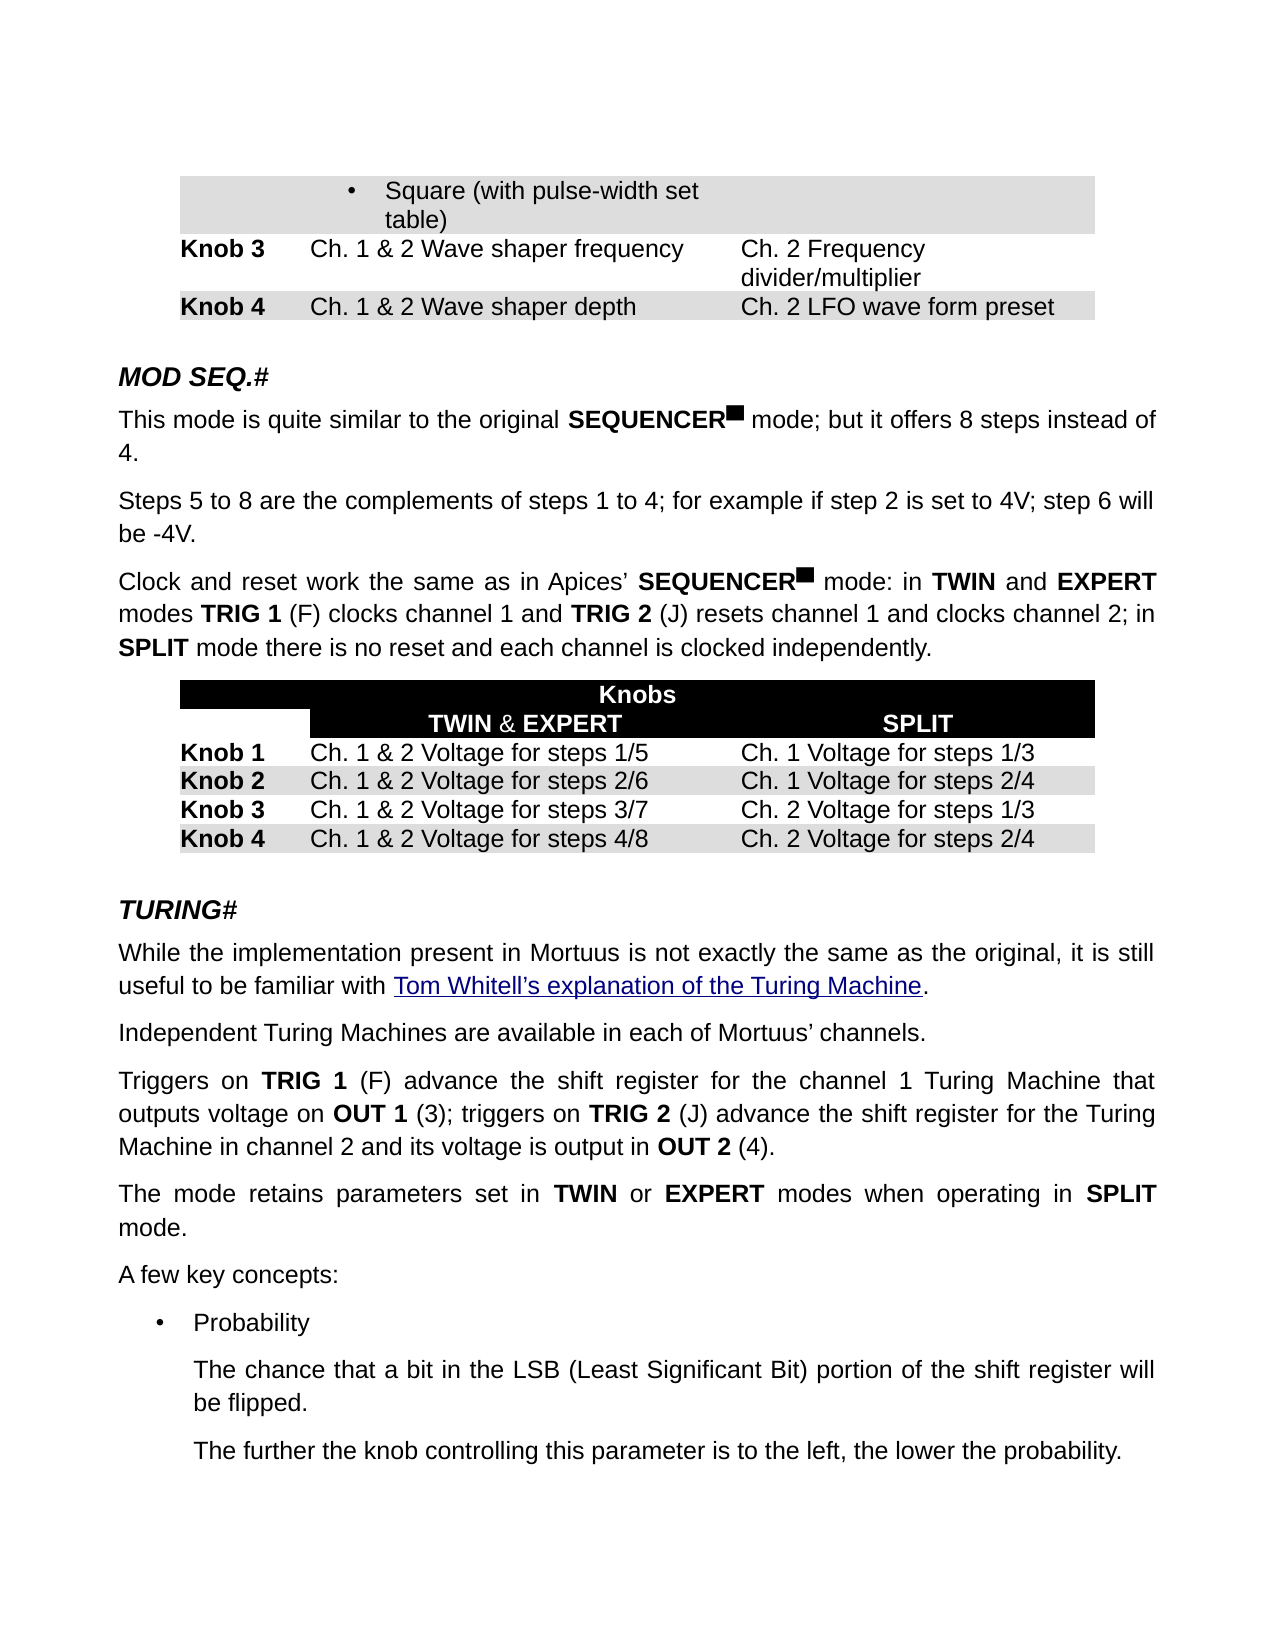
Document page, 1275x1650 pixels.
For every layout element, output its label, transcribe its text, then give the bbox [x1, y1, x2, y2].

text Independent Turing Machines are available in each of Mortuus’ channels. [118, 1018, 1157, 1047]
text Clock and reset work the same as in Apices’ SEQUENCER▀ mode: in TWIN and EXPERT modes TRIG 1 (F) clocks channel 1 and TRIG 2 (J) resets channel 1 and clocks channel 2; in SPLIT mode there is no reset and each channel is clocked independently. [118, 566, 1157, 661]
subtitle MOD SEQ.# [118, 361, 1157, 393]
text This mode is quite similar to the original SEQUENCER▀ mode; but it offers 8 steps instead of 4. [118, 405, 1157, 467]
table_cell Ch. 1 & 2 Voltage for steps 1/5 [310, 738, 741, 766]
list The further the knob controlling this parameter is to the left, the lower the probability. [156, 1436, 1157, 1465]
text The mode retains parameters set in TWIN or EXPERT modes when operating in SPLIT mode. [118, 1179, 1157, 1241]
text While the implementation present in Mortuus is not exactly the same as the original, it is still useful to be familiar with Tom Whitell’s explanation of the Turing Machine. [118, 938, 1157, 999]
table_cell Ch. 2 Frequency divider/multiplier [741, 234, 1095, 291]
text Triggers on TRIG 1 (F) advance the shift register for the channel 1 Turing Machine that outputs voltage on OUT 1 (3); triggers on TRIG 2 (J) advance the shift register for the Turing Machine in channel 2 and its voltage is output in OUT 2 (4). [118, 1066, 1157, 1161]
text A few key concepts: [118, 1260, 1157, 1289]
table_cell Knob 1 [180, 738, 310, 766]
table_cell Knob 3 [180, 234, 310, 291]
list The chance that a bit in the LSB (Least Significant Bit) portion of the shift register will be flipped. [156, 1355, 1157, 1417]
list Probability [156, 1308, 1157, 1337]
table_cell Ch. 1 LFO wave form preset [741, 176, 1095, 234]
table_cell Ch. 1 Voltage for steps 1/3 [741, 738, 1095, 766]
subtitle TURING# [118, 894, 1157, 925]
table_cell Knob 3 [180, 795, 310, 824]
table_cell Ch. 1 & 2 Voltage for steps 3/7 [310, 795, 741, 824]
table_cell Ch. 1 & 2 Wave shaper frequency [310, 234, 741, 291]
text Steps 5 to 8 are the complements of steps 1 to 4; for example if step 2 is set to 4V; step 6 will be -4V. [118, 486, 1157, 548]
table_cell Ch. 2 Voltage for steps 1/3 [741, 795, 1095, 824]
table_cell Knob 2 [180, 176, 310, 234]
